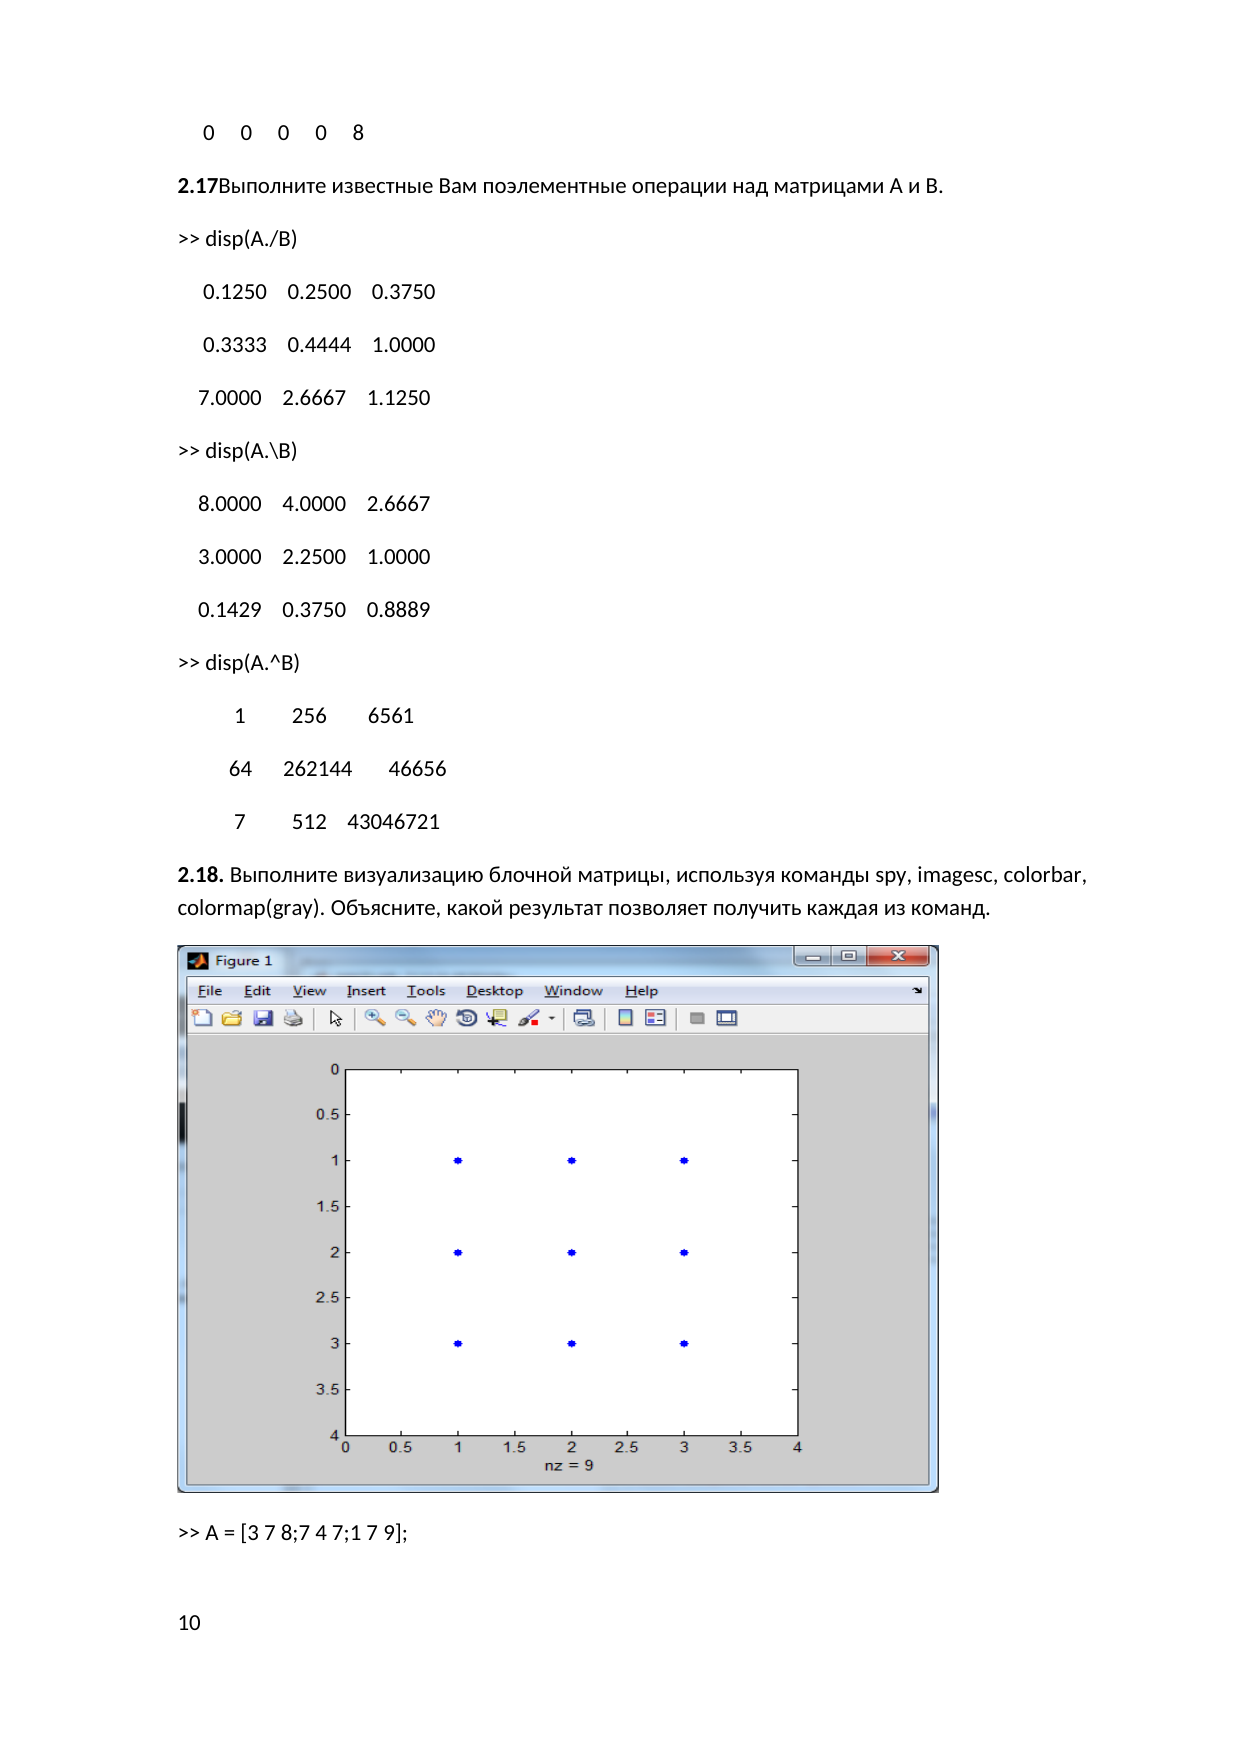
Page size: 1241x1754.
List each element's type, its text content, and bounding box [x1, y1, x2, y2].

text 64 262144 46656 [177, 754, 1152, 782]
text 0.1250 0.2500 0.3750 [177, 277, 1152, 305]
text 8.0000 4.0000 2.6667 [177, 489, 1152, 517]
text >> disp(A./B) [177, 224, 1152, 252]
text 1 256 6561 [177, 701, 1152, 729]
text 7.0000 2.6667 1.1250 [177, 383, 1152, 411]
text 0.3333 0.4444 1.0000 [177, 330, 1152, 358]
text 3.0000 2.2500 1.0000 [177, 542, 1152, 570]
text 0.1429 0.3750 0.8889 [177, 595, 1152, 623]
text >> A = [3 7 8;7 4 7;1 7 9]; [177, 1518, 1152, 1546]
text >> disp(A.\B) [177, 436, 1152, 464]
text 7 512 43046721 [177, 807, 1152, 835]
text >> disp(A.^B) [177, 648, 1152, 676]
text 2.17Выполните известные Вам поэлементные операции над матрицами A и B. [177, 171, 1152, 199]
text 0 0 0 0 8 [177, 118, 1152, 146]
picture [177, 945, 939, 1493]
text 2.18. Выполните визуализацию блочной матрицы, используя команды spy, imagesc, colorbar, colormap(gray). Объясните, какой результат позволяет получить каждая из команд. [177, 860, 1152, 921]
